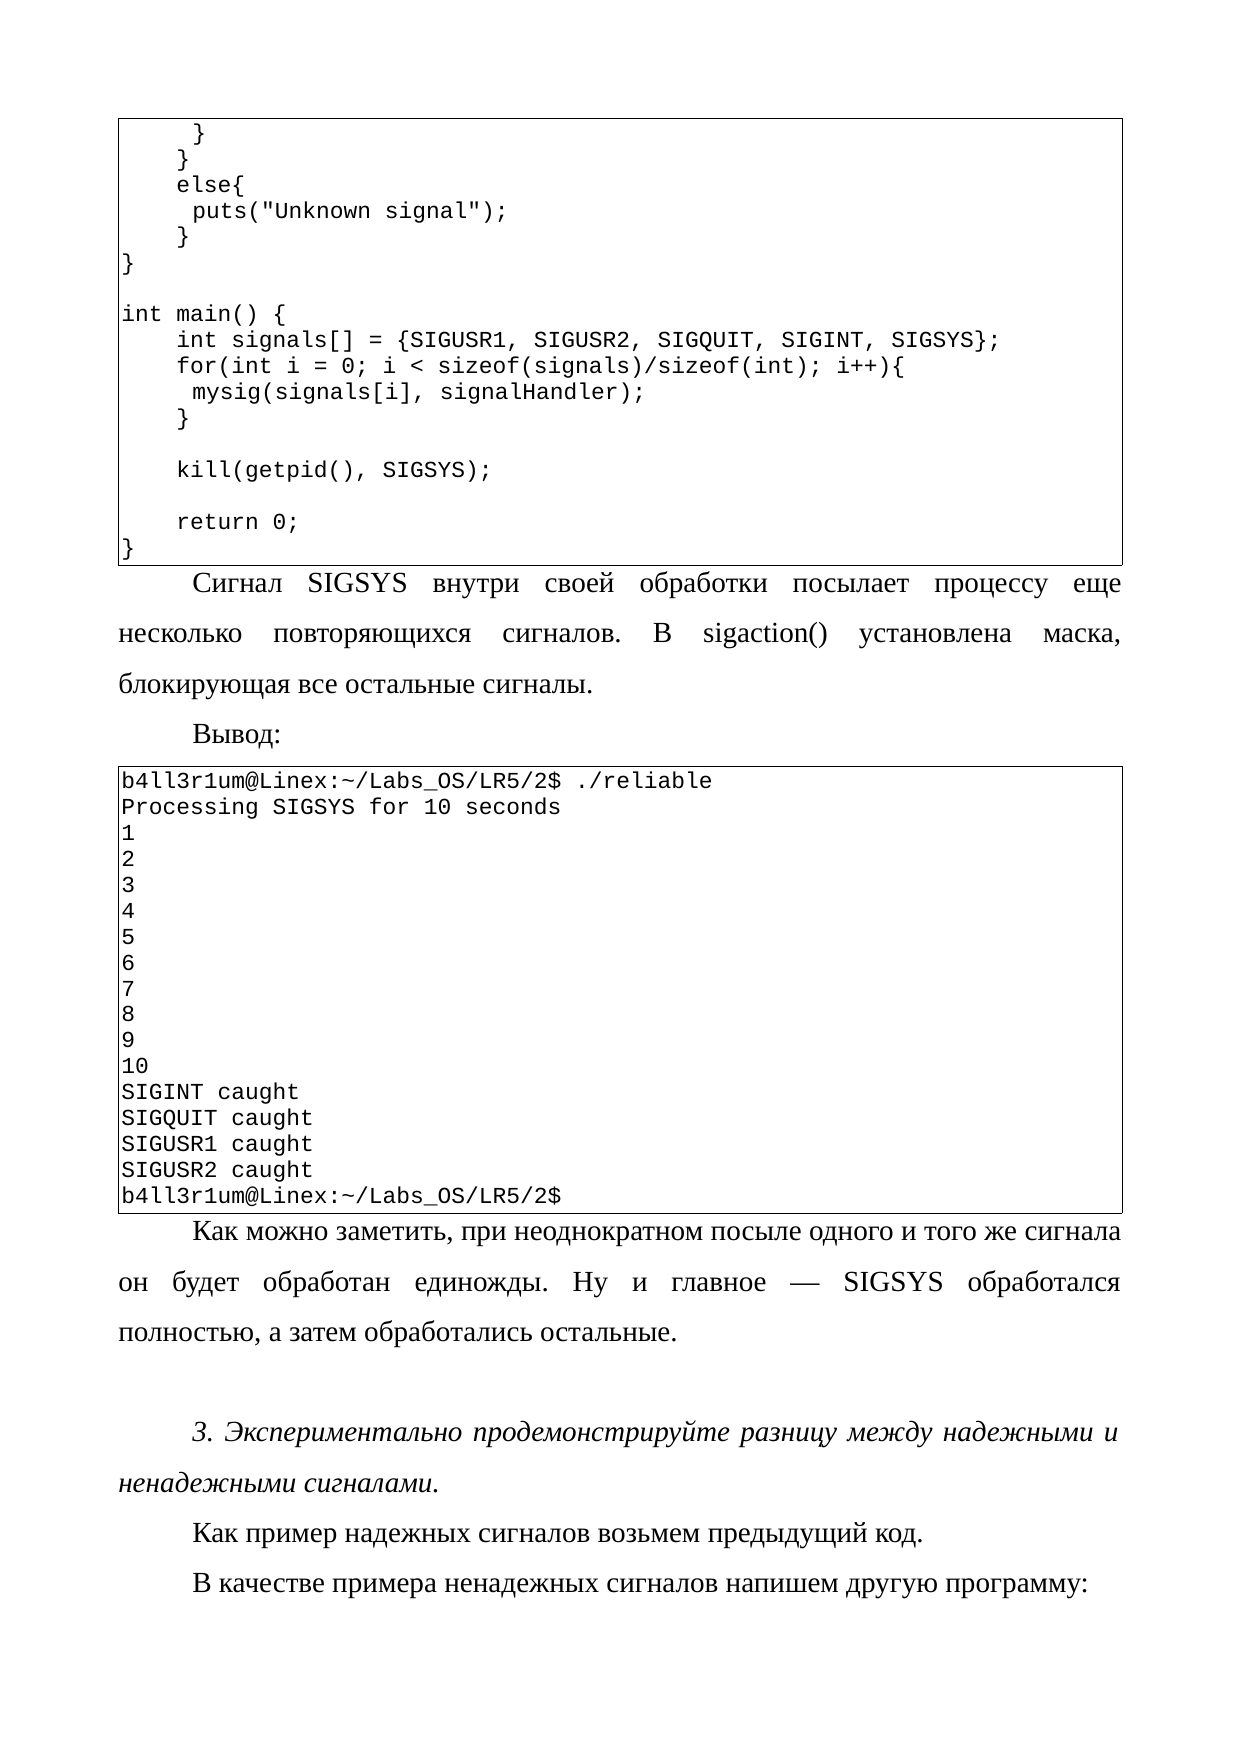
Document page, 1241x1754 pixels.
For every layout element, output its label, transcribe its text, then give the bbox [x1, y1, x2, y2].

text Сигнал SIGSYS внутри своей обработки посылает процессу еще несколько повторяющихся сигналов. В sigaction() установлена маска, блокирующая все остальные сигналы. [118, 566, 1122, 699]
text return 0; [119, 507, 1122, 533]
text 10 [119, 1052, 1122, 1078]
text В качестве примера ненадежных сигналов напишем другую программу: [118, 1566, 1122, 1599]
text } [119, 533, 1122, 565]
text kill(getpid(), SIGSYS); [119, 455, 1122, 484]
text int main() { [119, 300, 1122, 326]
text Как можно заметить, при неоднократном посыле одного и того же сигнала он будет обработан единожды. Ну и главное — SIGSYS обработался полностью, а затем обработались остальные. [118, 1214, 1122, 1347]
text puts("Unknown signal"); [119, 196, 1122, 222]
text 2 [119, 844, 1122, 870]
text } [119, 222, 1122, 248]
text Processing SIGSYS for 10 seconds [119, 792, 1122, 818]
text b4ll3r1um@Linex:~/Labs_OS/LR5/2$ ./reliable [119, 767, 1122, 792]
text } [119, 119, 1122, 144]
text mysig(signals[i], signalHandler); [119, 377, 1122, 403]
text Вывод: [118, 716, 1122, 749]
text 6 [119, 948, 1122, 974]
text SIGUSR2 caught [119, 1155, 1122, 1181]
text 8 [119, 1000, 1122, 1026]
text 9 [119, 1026, 1122, 1052]
text for(int i = 0; i < sizeof(signals)/sizeof(int); i++){ [119, 352, 1122, 377]
text SIGQUIT caught [119, 1103, 1122, 1129]
text 5 [119, 922, 1122, 948]
text SIGUSR1 caught [119, 1129, 1122, 1155]
text 1 [119, 818, 1122, 844]
text Как пример надежных сигналов возьмем предыдущий код. [118, 1515, 1122, 1549]
text 3 [119, 870, 1122, 896]
text 7 [119, 974, 1122, 1000]
text b4ll3r1um@Linex:~/Labs_OS/LR5/2$ [119, 1181, 1122, 1213]
text int signals[] = {SIGUSR1, SIGUSR2, SIGQUIT, SIGINT, SIGSYS}; [119, 326, 1122, 352]
text 3. Экспериментально продемонстрируйте разницу между надежными и ненадежными сигналами. [118, 1414, 1122, 1498]
text } [119, 144, 1122, 170]
text SIGINT caught [119, 1078, 1122, 1103]
text 4 [119, 896, 1122, 922]
text } [119, 248, 1122, 277]
text } [119, 403, 1122, 432]
text else{ [119, 170, 1122, 196]
